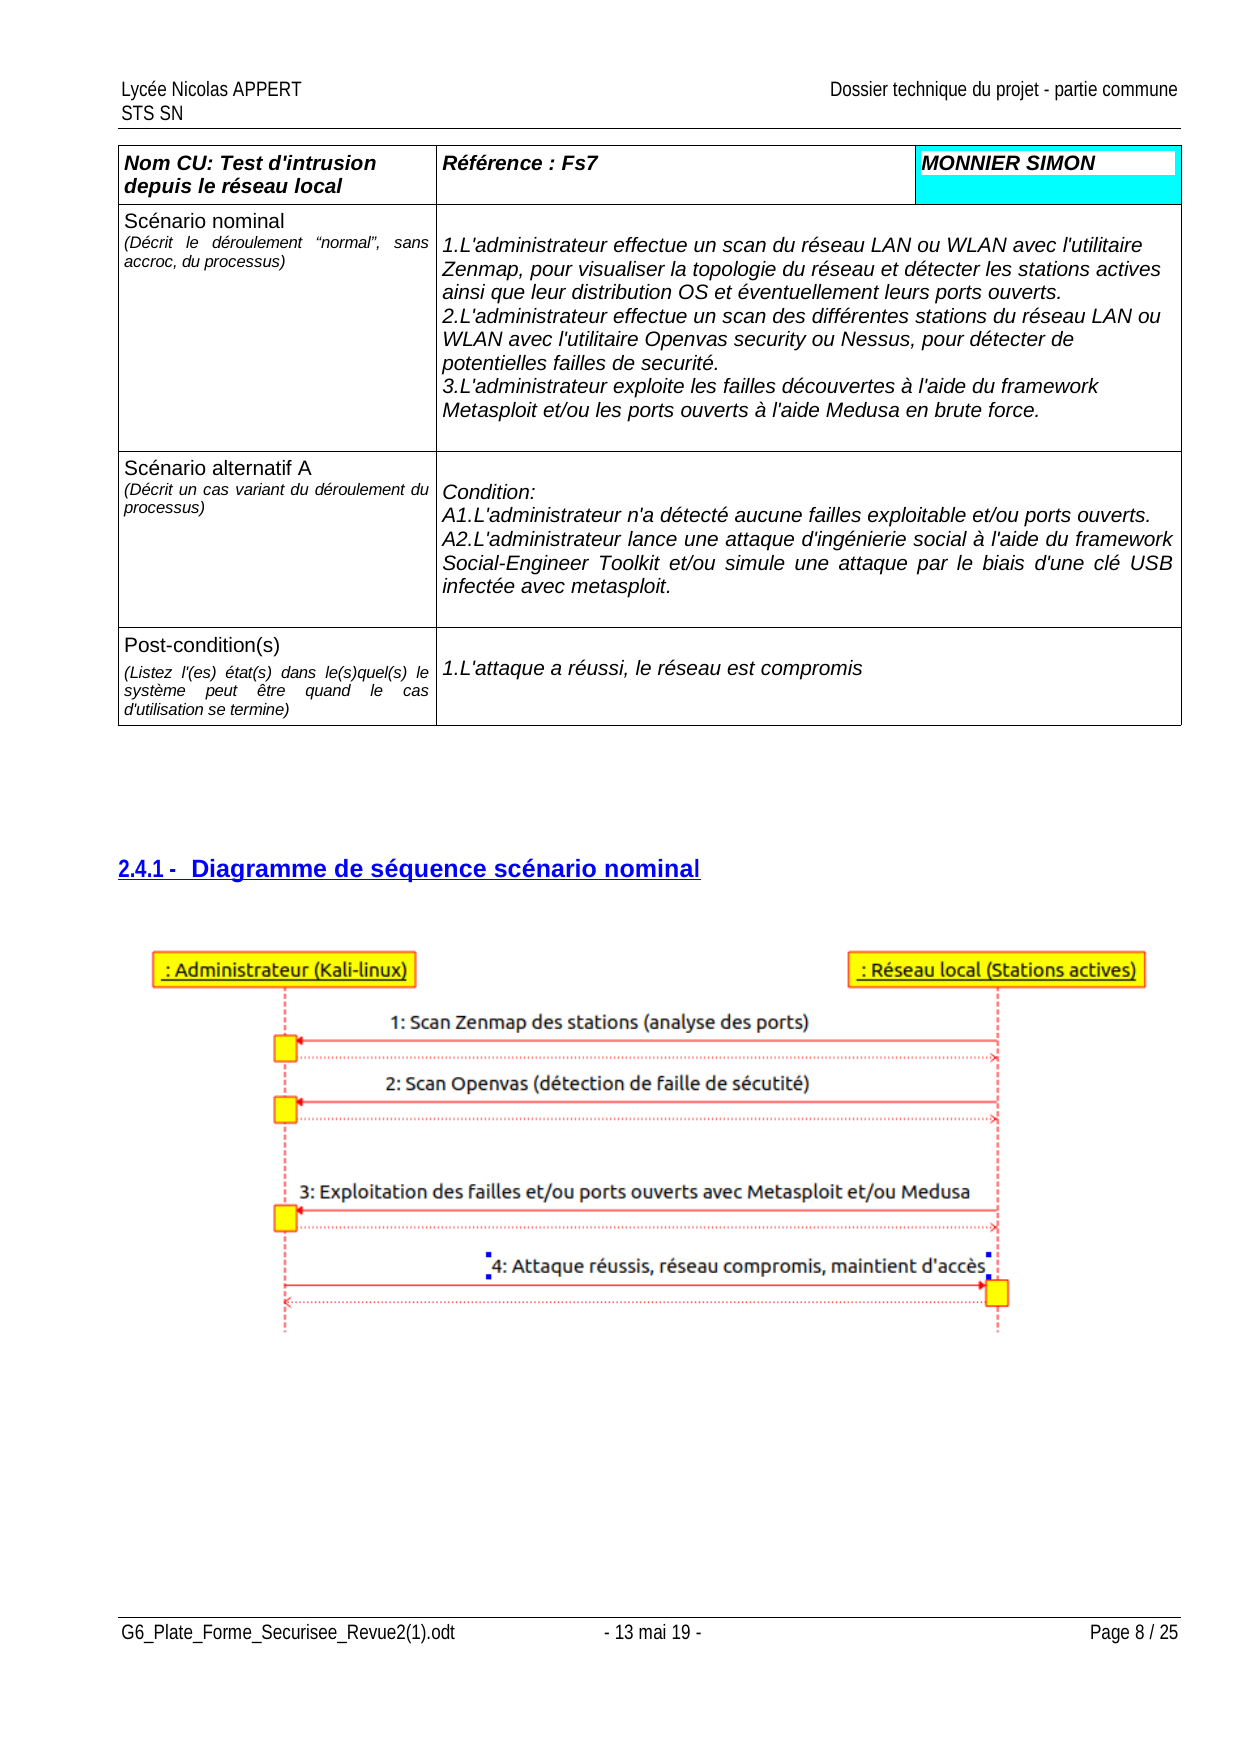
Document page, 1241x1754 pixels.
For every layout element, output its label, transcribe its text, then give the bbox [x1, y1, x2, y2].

table_cell 1.L'administrateur effectue un scan du réseau LAN ou WLAN avec l'utilitaire Zenmap, pour visualiser la topologie du réseau et détecter les stations actives ainsi que leur distribution OS et éventuellement leurs ports ouverts. 2.L'administrateur effectue un scan des différentes stations du réseau LAN ou WLAN avec l'utilitaire Openvas security ou Nessus, pour détecter de potentielles failles de securité. 3.L'administrateur exploite les failles découvertes à l'aide du framework Metasploit et/ou les ports ouverts à l'aide Medusa en brute force. [437, 205, 1181, 451]
subtitle Diagramme de séquence scénario nominal [118, 854, 1181, 883]
table_cell 1.L'attaque a réussi, le réseau est compromis [437, 628, 1181, 725]
table_cell Scénario alternatif A (Décrit un cas variant du déroulement du processus) [119, 452, 436, 627]
table_header Nom CU: Test d'intrusion depuis le réseau local [119, 146, 436, 204]
table_cell Post-condition(s) (Listez l'(es) état(s) dans le(s)quel(s) le système peut être quand le cas d'utilisation se termine) [119, 628, 436, 725]
table_header Référence : Fs7 [437, 146, 915, 204]
table_cell Condition: A1.L'administrateur n'a détecté aucune failles exploitable et/ou ports ouverts. A2.L'administrateur lance une attaque d'ingénierie social à l'aide du framework Social-Engineer Toolkit et/ou simule une attaque par le biais d'une clé USB infectée avec metasploit. [437, 452, 1181, 627]
picture [118, 913, 1182, 1363]
table_header MONNIER SIMON [916, 146, 1181, 204]
table_cell Scénario nominal (Décrit le déroulement “normal”, sans accroc, du processus) [119, 205, 436, 451]
